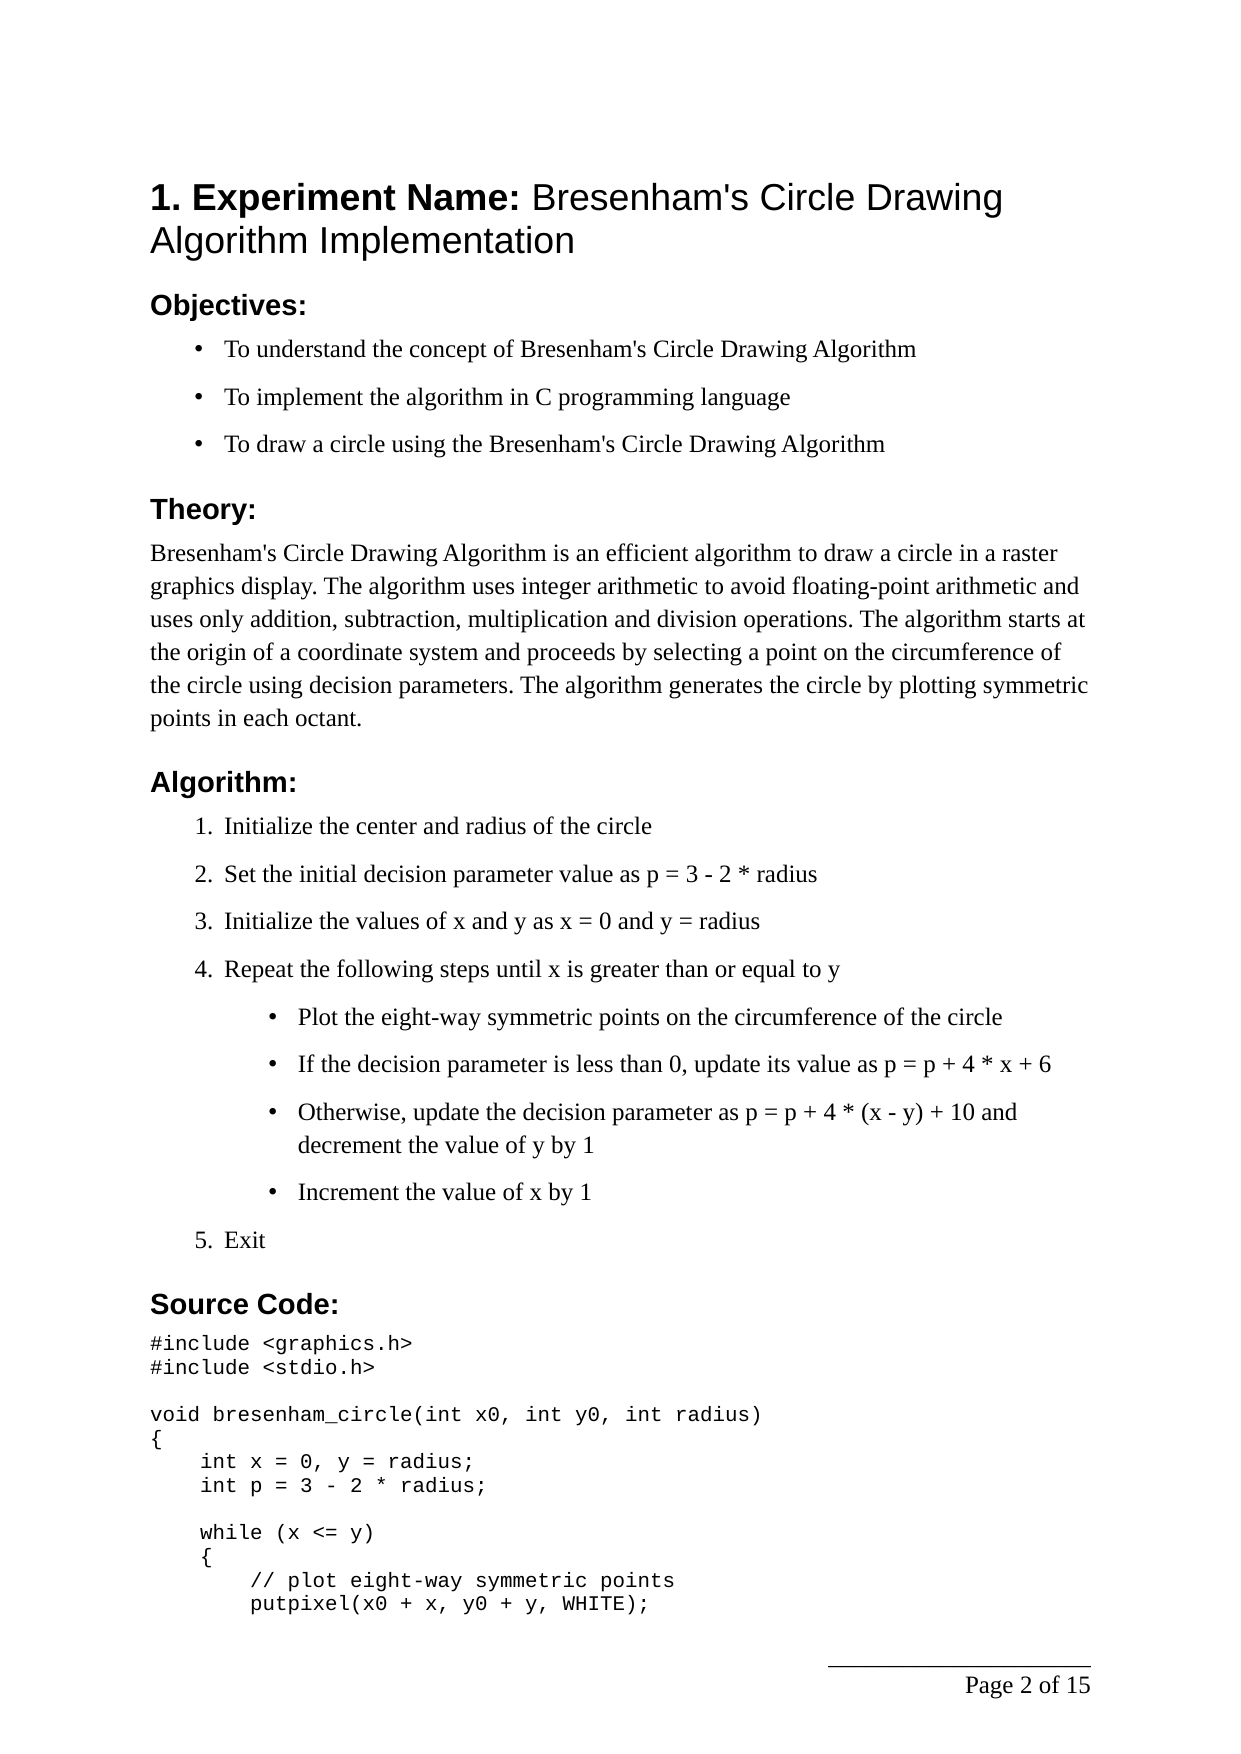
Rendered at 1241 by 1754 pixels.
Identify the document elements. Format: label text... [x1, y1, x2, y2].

text int x = 0, y = radius; [150, 1451, 1091, 1475]
text int p = 3 - 2 * radius; [150, 1475, 1091, 1499]
text putpixel(x0 + x, y0 + y, WHITE); [150, 1593, 1091, 1617]
list Exit [194, 1225, 1091, 1254]
text #include <graphics.h> [150, 1333, 1091, 1357]
subtitle Objectives: [150, 288, 1091, 322]
text #include <stdio.h> [150, 1357, 1091, 1381]
subtitle Source Code: [150, 1287, 1091, 1321]
list Set the initial decision parameter value as p = 3 - 2 * radius [194, 859, 1091, 887]
list Initialize the center and radius of the circle [194, 811, 1091, 840]
subtitle Theory: [150, 492, 1091, 525]
text { [150, 1428, 1091, 1451]
list Initialize the values of x and y as x = 0 and y = radius [194, 906, 1091, 935]
list Repeat the following steps until x is greater than or equal to y [194, 954, 1091, 983]
subtitle 1. Experiment Name: Bresenham's Circle Drawing Algorithm Implementation [150, 175, 1091, 261]
subtitle Algorithm: [150, 765, 1091, 799]
text void bresenham_circle(int x0, int y0, int radius) [150, 1404, 1091, 1428]
list To implement the algorithm in C programming language [194, 382, 1091, 411]
list To understand the concept of Bresenham's Circle Drawing Algorithm [194, 334, 1091, 363]
list Otherwise, update the decision parameter as p = p + 4 * (x - y) + 10 and decrement the value of y by 1 [268, 1097, 1091, 1158]
list Increment the value of x by 1 [268, 1177, 1091, 1206]
text // plot eight-way symmetric points [150, 1570, 1091, 1593]
list If the decision parameter is less than 0, update its value as p = p + 4 * x + 6 [268, 1049, 1091, 1078]
text { [150, 1546, 1091, 1570]
text while (x <= y) [150, 1522, 1091, 1546]
list Plot the eight-way symmetric points on the circumference of the circle [268, 1002, 1091, 1030]
text Bresenham's Circle Drawing Algorithm is an efficient algorithm to draw a circle in a raster graphics display. The algorithm uses integer arithmetic to avoid floating-point arithmetic and uses only addition, subtraction, multiplication and division operations. The algorithm starts at the origin of a coordinate system and proceeds by selecting a point on the circumference of the circle using decision parameters. The algorithm generates the circle by plotting symmetric points in each octant. [150, 538, 1091, 732]
list To draw a circle using the Bresenham's Circle Drawing Algorithm [194, 429, 1091, 458]
